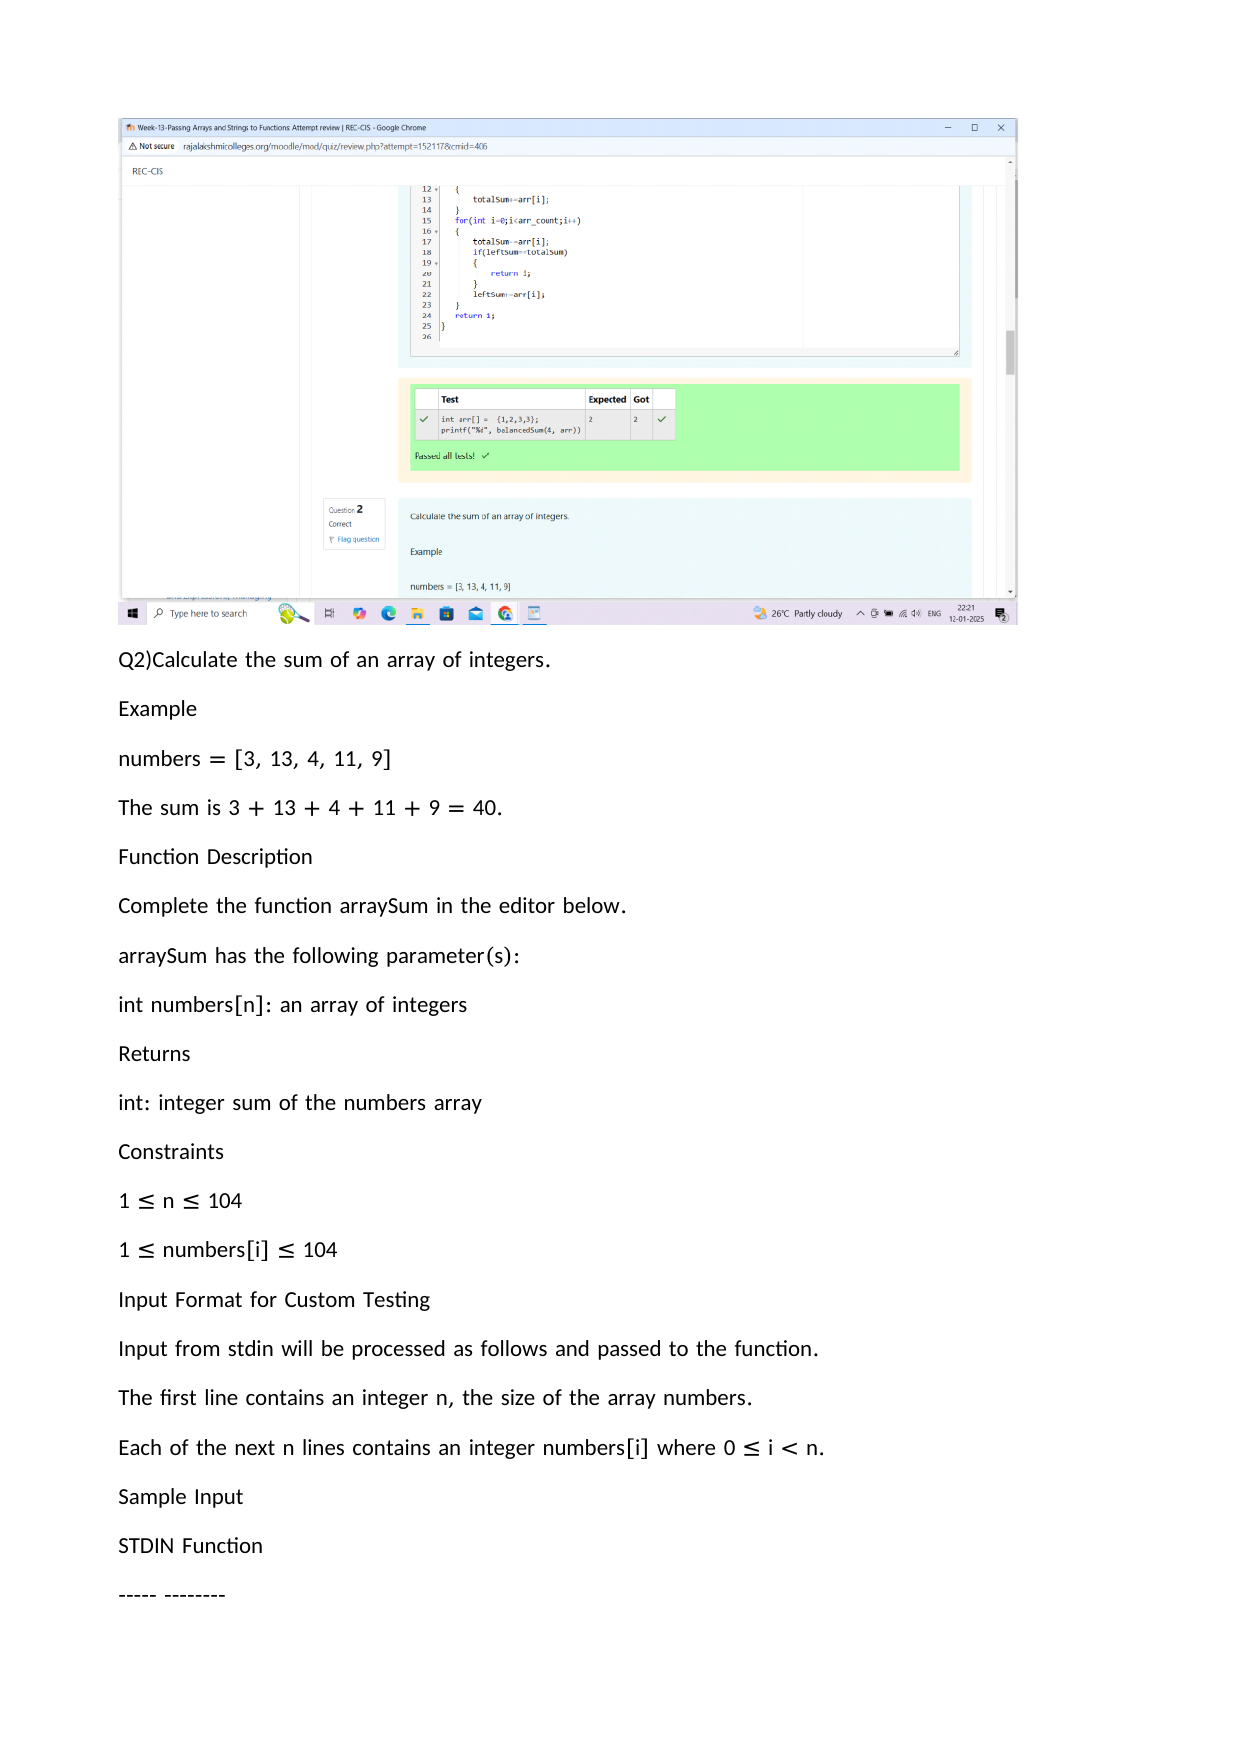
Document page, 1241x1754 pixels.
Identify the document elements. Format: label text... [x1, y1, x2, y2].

text numbers = [3, 13, 4, 11, 9] [118, 743, 1122, 772]
text Complete the function arraySum in the editor below. [118, 891, 1122, 919]
text int: integer sum of the numbers array [118, 1088, 1122, 1116]
text Function Description [118, 842, 1122, 870]
text Q2)Calculate the sum of an array of integers. [118, 645, 1122, 674]
text The first line contains an integer n, the size of the array numbers. [118, 1383, 1122, 1411]
text 1 ≤ numbers[i] ≤ 104 [118, 1235, 1122, 1264]
text 1 ≤ n ≤ 104 [118, 1186, 1122, 1214]
text int numbers[n]: an array of integers [118, 990, 1122, 1018]
text Input from stdin will be processed as follows and passed to the function. [118, 1334, 1122, 1362]
text Returns [118, 1039, 1122, 1067]
text STDIN Function [118, 1531, 1122, 1559]
text Each of the next n lines contains an integer numbers[i] where 0 ≤ i < n. [118, 1432, 1122, 1461]
text The sum is 3 + 13 + 4 + 11 + 9 = 40. [118, 793, 1122, 821]
text Input Format for Custom Testing [118, 1284, 1122, 1313]
text arraySum has the following parameter(s): [118, 940, 1122, 969]
text Constraints [118, 1137, 1122, 1165]
text ----- -------- [118, 1580, 1122, 1608]
text Sample Input [118, 1482, 1122, 1510]
text Example [118, 694, 1122, 722]
